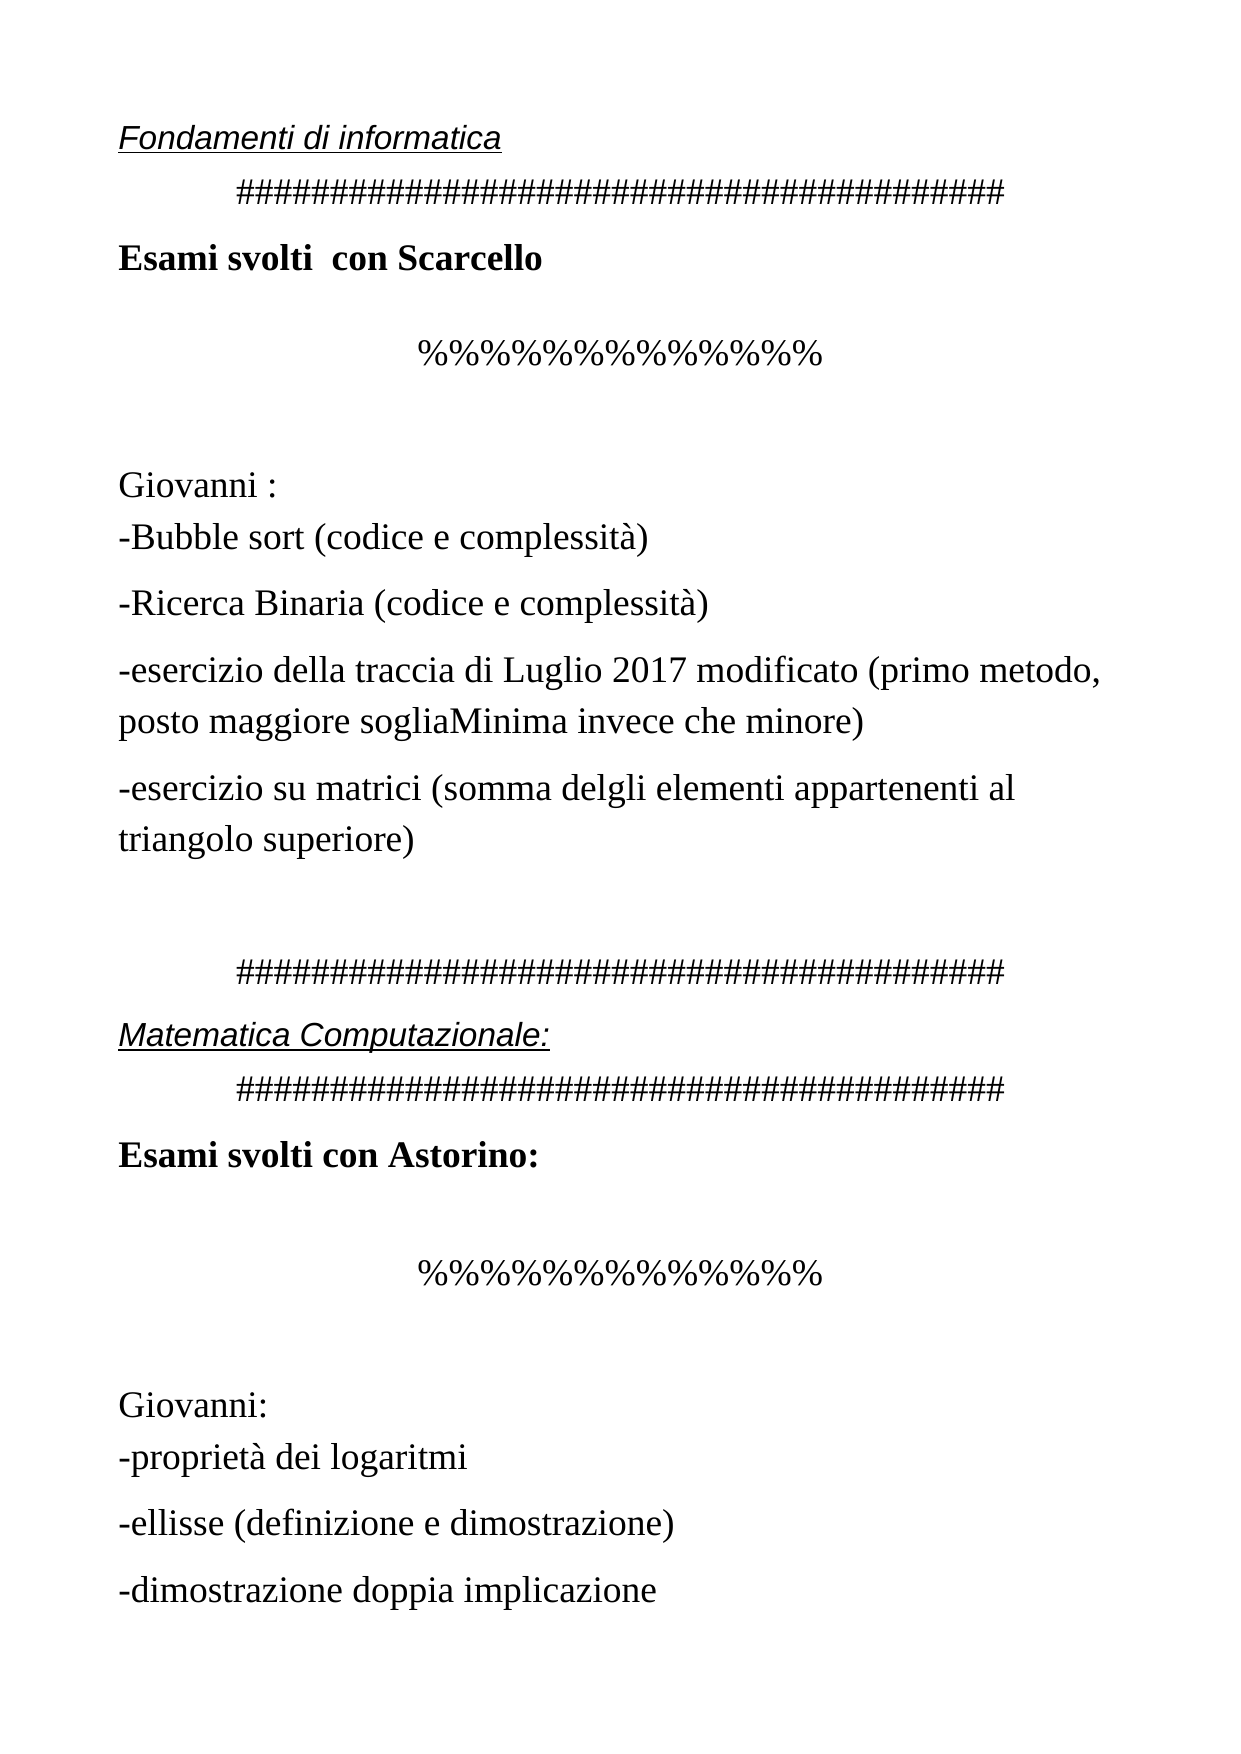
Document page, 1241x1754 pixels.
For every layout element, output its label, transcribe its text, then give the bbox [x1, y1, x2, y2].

subtitle Matematica Computazionale: [118, 1015, 1122, 1054]
text ######################################### [118, 169, 1122, 212]
text ######################################### [118, 949, 1122, 992]
text Esami svolti con Astorino: [118, 1132, 1122, 1227]
text -esercizio della traccia di Luglio 2017 modificato (primo metodo, posto maggiore sogliaMinima invece che minore) [118, 647, 1122, 742]
text -esercizio su matrici (somma delgli elementi appartenenti al triangolo superiore) [118, 765, 1122, 860]
text Esami svolti con Scarcello [118, 235, 1122, 278]
text -Ricerca Binaria (codice e complessità) [118, 581, 1122, 624]
text %%%%%%%%%%%%% [118, 1250, 1122, 1293]
text %%%%%%%%%%%%% [118, 330, 1122, 373]
text ######################################### [118, 1066, 1122, 1109]
text Giovanni : -Bubble sort (codice e complessità) [118, 463, 1122, 558]
subtitle Fondamenti di informatica [118, 118, 1122, 157]
text Giovanni: -proprietà dei logaritmi [118, 1383, 1122, 1478]
text -dimostrazione doppia implicazione [118, 1567, 1122, 1610]
text -ellisse (definizione e dimostrazione) [118, 1501, 1122, 1544]
